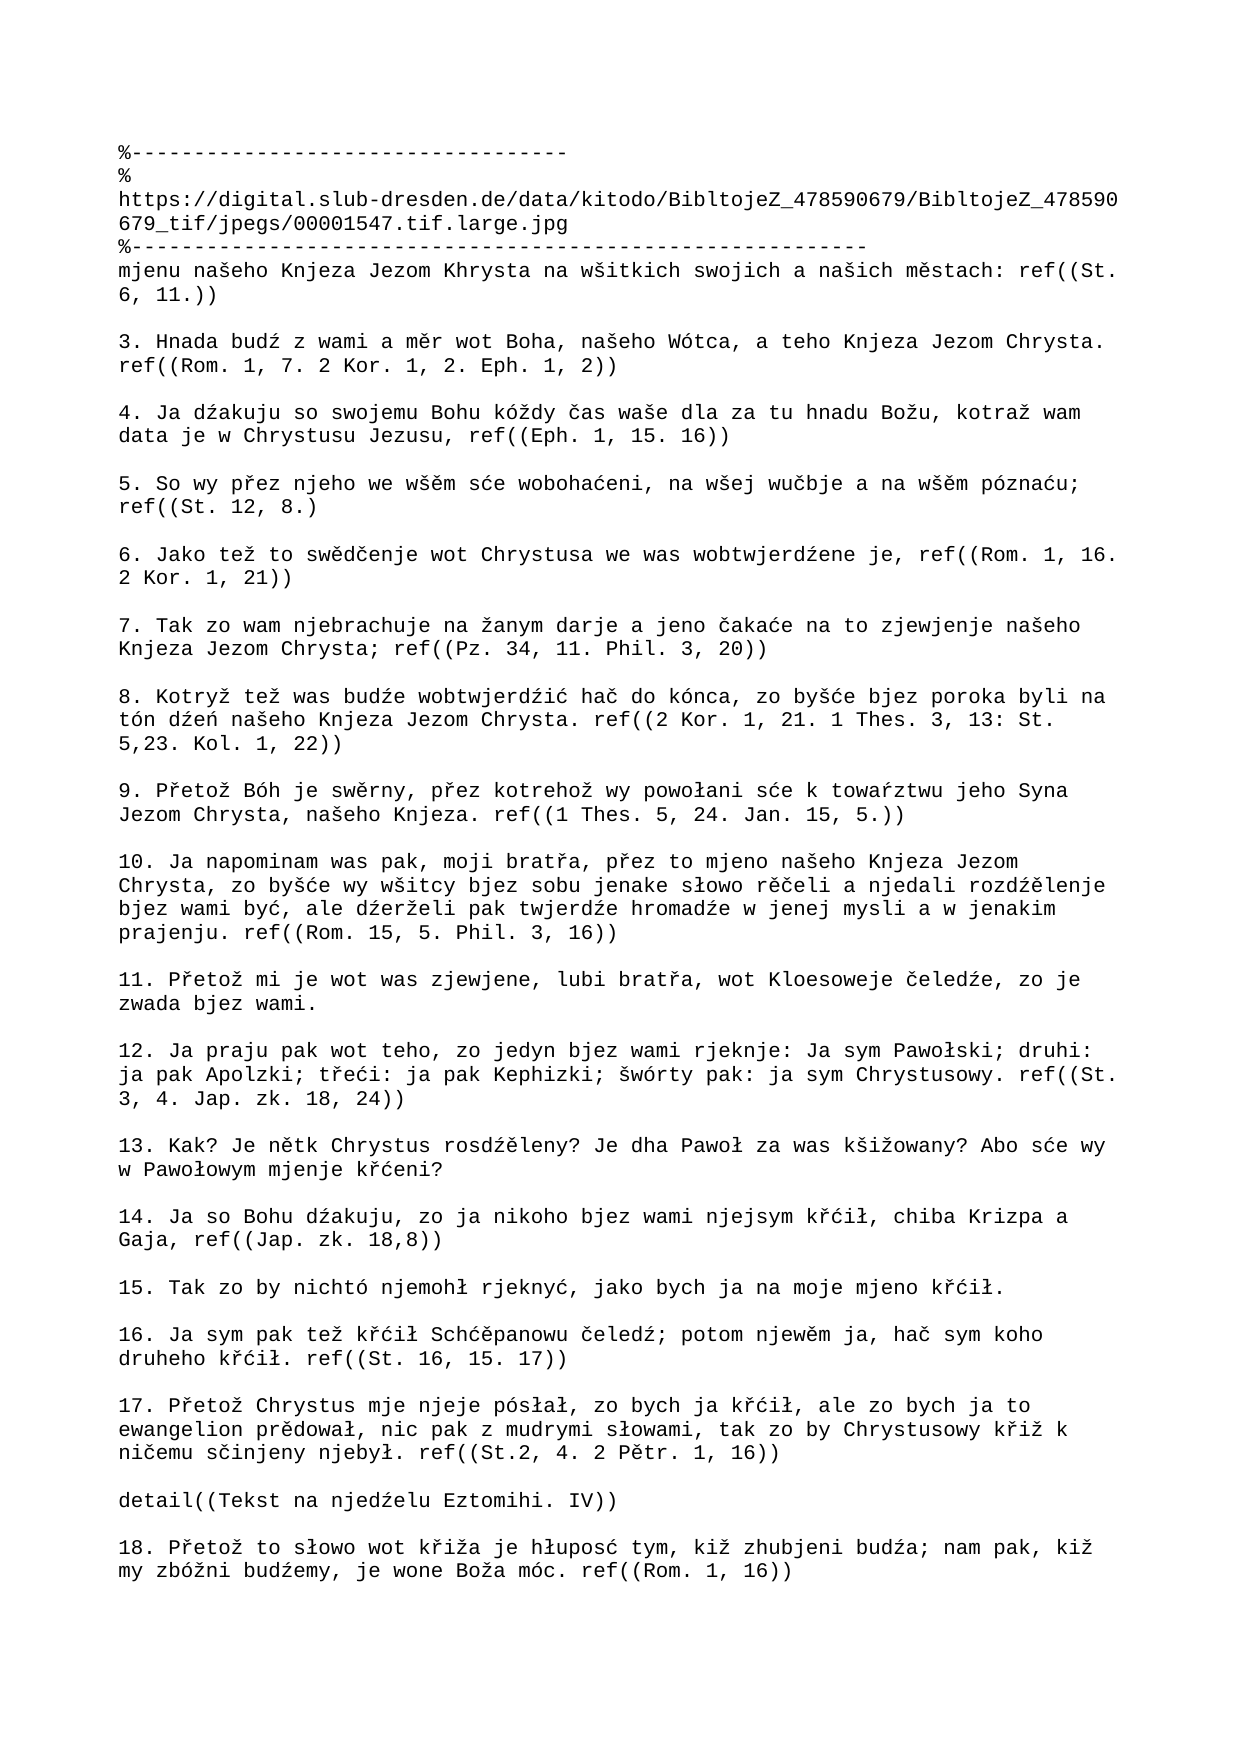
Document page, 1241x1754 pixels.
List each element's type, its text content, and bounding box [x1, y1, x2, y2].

text 10. Ja napominam was pak, moji bratřa, přez to mjeno našeho Knjeza Jezom Chrysta, zo byšće wy wšitcy bjez sobu jenake słowo rěčeli a njedali rozdźělenje bjez wami być, ale dźerželi pak twjerdźe hromadźe w jenej mysli a w jenakim prajenju. ref((Rom. 15, 5. Phil. 3, 16)) [118, 851, 1122, 946]
text % https://digital.slub-dresden.de/data/kitodo/BibltojeZ_478590679/BibltojeZ_478590679_tif/jpegs/00001547.tif.large.jpg [118, 165, 1122, 236]
text 7. Tak zo wam njebrachuje na žanym darje a jeno čakaće na to zjewjenje našeho Knjeza Jezom Chrysta; ref((Pz. 34, 11. Phil. 3, 20)) [118, 615, 1122, 662]
text 5. So wy přez njeho we wšěm sće wobohaćeni, na wšej wučbje a na wšěm póznaću; ref((St. 12, 8.) [118, 473, 1122, 520]
text 13. Kak? Je nětk Chrystus rosdźěleny? Je dha Pawoł za was kšižowany? Abo sće wy w Pawołowym mjenje křćeni? [118, 1135, 1122, 1182]
text detail((Tekst na njedźelu Eztomihi. IV)) [118, 1489, 1122, 1513]
text 12. Ja praju pak wot teho, zo jedyn bjez wami rjeknje: Ja sym Pawołski; druhi: ja pak Apolzki; třeći: ja pak Kephizki; šwórty pak: ja sym Chrystusowy. ref((St. 3, 4. Jap. zk. 18, 24)) [118, 1040, 1122, 1111]
text 14. Ja so Bohu dźakuju, zo ja nikoho bjez wami njejsym křćił, chiba Krizpa a Gaja, ref((Jap. zk. 18,8)) [118, 1206, 1122, 1253]
text %----------------------------------------------------------- [118, 236, 1122, 260]
text 16. Ja sym pak tež křćił Schćěpanowu čeledź; potom njewěm ja, hač sym koho druheho křćił. ref((St. 16, 15. 17)) [118, 1324, 1122, 1371]
text 15. Tak zo by nichtó njemohł rjeknyć, jako bych ja na moje mjeno křćił. [118, 1277, 1122, 1300]
text 8. Kotryž tež was budźe wobtwjerdźić hač do kónca, zo byšće bjez poroka byli na tón dźeń našeho Knjeza Jezom Chrysta. ref((2 Kor. 1, 21. 1 Thes. 3, 13: St. 5,23. Kol. 1, 22)) [118, 686, 1122, 757]
text %----------------------------------- [118, 142, 1122, 165]
text 18. Přetož to słowo wot křiža je hłuposć tym, kiž zhubjeni budźa; nam pak, kiž my zbóžni budźemy, je wone Boža móc. ref((Rom. 1, 16)) [118, 1537, 1122, 1584]
text 3. Hnada budź z wami a měr wot Boha, našeho Wótca, a teho Knjeza Jezom Chrysta. ref((Rom. 1, 7. 2 Kor. 1, 2. Eph. 1, 2)) [118, 331, 1122, 378]
text 9. Přetož Bóh je swěrny, přez kotrehož wy powołani sće k towaŕztwu jeho Syna Jezom Chrysta, našeho Knjeza. ref((1 Thes. 5, 24. Jan. 15, 5.)) [118, 780, 1122, 827]
text 11. Přetož mi je wot was zjewjene, lubi bratřa, wot Kloesoweje čeledźe, zo je zwada bjez wami. [118, 969, 1122, 1017]
text 4. Ja dźakuju so swojemu Bohu kóždy čas waše dla za tu hnadu Božu, kotraž wam data je w Chrystusu Jezusu, ref((Eph. 1, 15. 16)) [118, 402, 1122, 449]
text 6. Jako tež to swědčenje wot Chrystusa we was wobtwjerdźene je, ref((Rom. 1, 16. 2 Kor. 1, 21)) [118, 544, 1122, 591]
text mjenu našeho Knjeza Jezom Khrysta na wšitkich swojich a našich městach: ref((St. 6, 11.)) [118, 260, 1122, 307]
text 17. Přetož Chrystus mje njeje pósłał, zo bych ja křćił, ale zo bych ja to ewangelion prědował, nic pak z mudrymi słowami, tak zo by Chrystusowy křiž k ničemu sčinjeny njebył. ref((St.2, 4. 2 Pětr. 1, 16)) [118, 1395, 1122, 1466]
